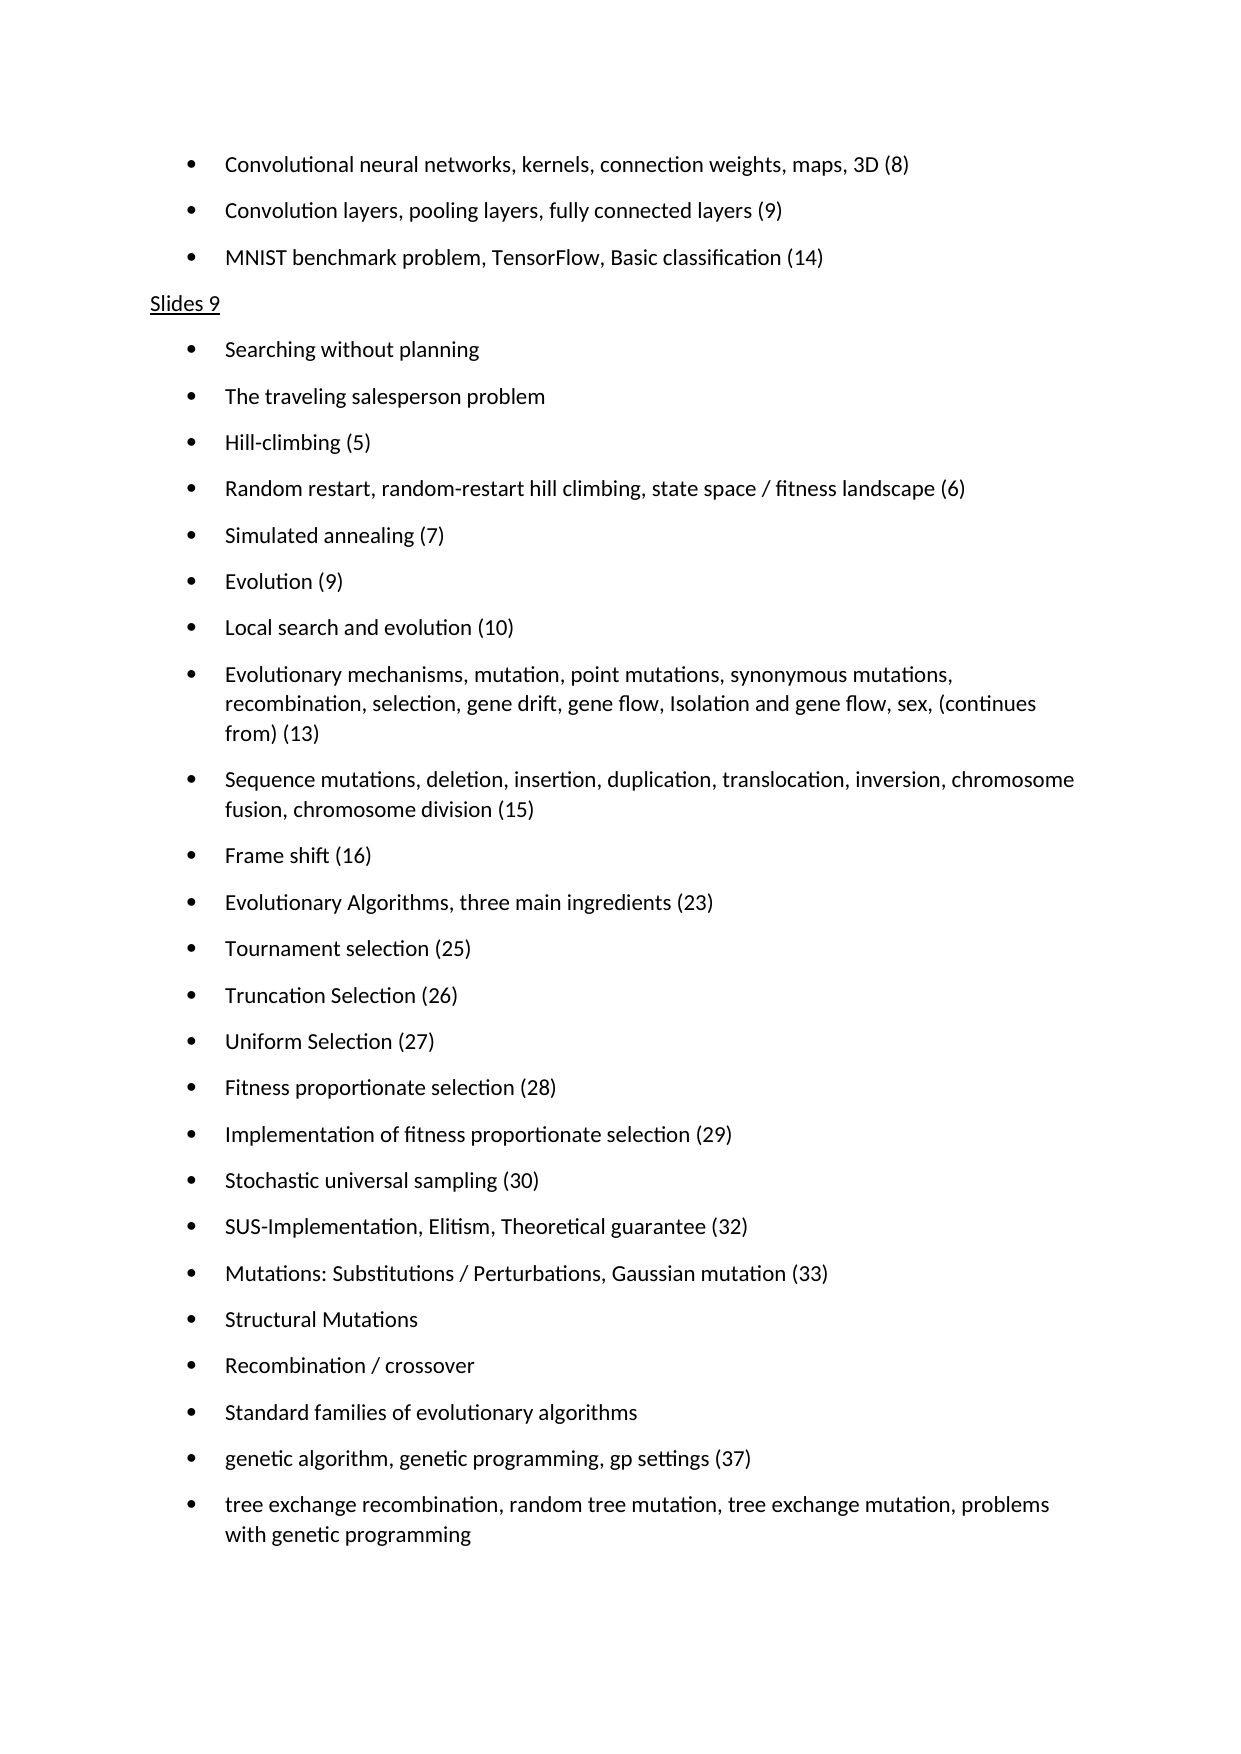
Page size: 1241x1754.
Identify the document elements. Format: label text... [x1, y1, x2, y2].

list Convolution layers, pooling layers, fully connected layers (9) [187, 196, 1090, 224]
list Local search and evolution (10) [187, 613, 1090, 642]
list MNIST benchmark problem, TensorFlow, Basic classification (14) [187, 243, 1090, 271]
list Tournament selection (25) [187, 934, 1090, 962]
list Searching without planning [187, 335, 1090, 363]
list Sequence mutations, deletion, insertion, duplication, translocation, inversion, chromosome fusion, chromosome division (15) [187, 766, 1090, 823]
list Evolution (9) [187, 567, 1090, 595]
list Hill-climbing (5) [187, 428, 1090, 456]
list genetic algorithm, genetic programming, gp settings (37) [187, 1444, 1090, 1472]
list Fitness proportionate selection (28) [187, 1073, 1090, 1101]
list Structural Mutations [187, 1305, 1090, 1333]
list Recombination / crossover [187, 1352, 1090, 1379]
list Implementation of fitness proportionate selection (29) [187, 1120, 1090, 1148]
list Simulated annealing (7) [187, 521, 1090, 549]
list Evolutionary Algorithms, three main ingredients (23) [187, 888, 1090, 916]
list Evolutionary mechanisms, mutation, point mutations, synonymous mutations, recombination, selection, gene drift, gene flow, Isolation and gene flow, sex, (continues from) (13) [187, 660, 1090, 747]
list Truncation Selection (26) [187, 981, 1090, 1009]
list SUS-Implementation, Elitism, Theoretical guarantee (32) [187, 1212, 1090, 1241]
list Random restart, random-restart hill climbing, state space / fitness landscape (6) [187, 474, 1090, 502]
list Frame shift (16) [187, 842, 1090, 870]
list Stochastic universal sampling (30) [187, 1166, 1090, 1194]
list The traveling salesperson problem [187, 382, 1090, 410]
text Slides 9 [150, 289, 1090, 317]
list tree exchange recombination, random tree mutation, tree exchange mutation, problems with genetic programming [187, 1491, 1090, 1548]
list Uniform Selection (27) [187, 1027, 1090, 1055]
list Mutations: Substitutions / Perturbations, Gaussian mutation (33) [187, 1259, 1090, 1287]
list Convolutional neural networks, kernels, connection weights, maps, 3D (8) [187, 150, 1090, 178]
list Standard families of evolutionary algorithms [187, 1398, 1090, 1426]
